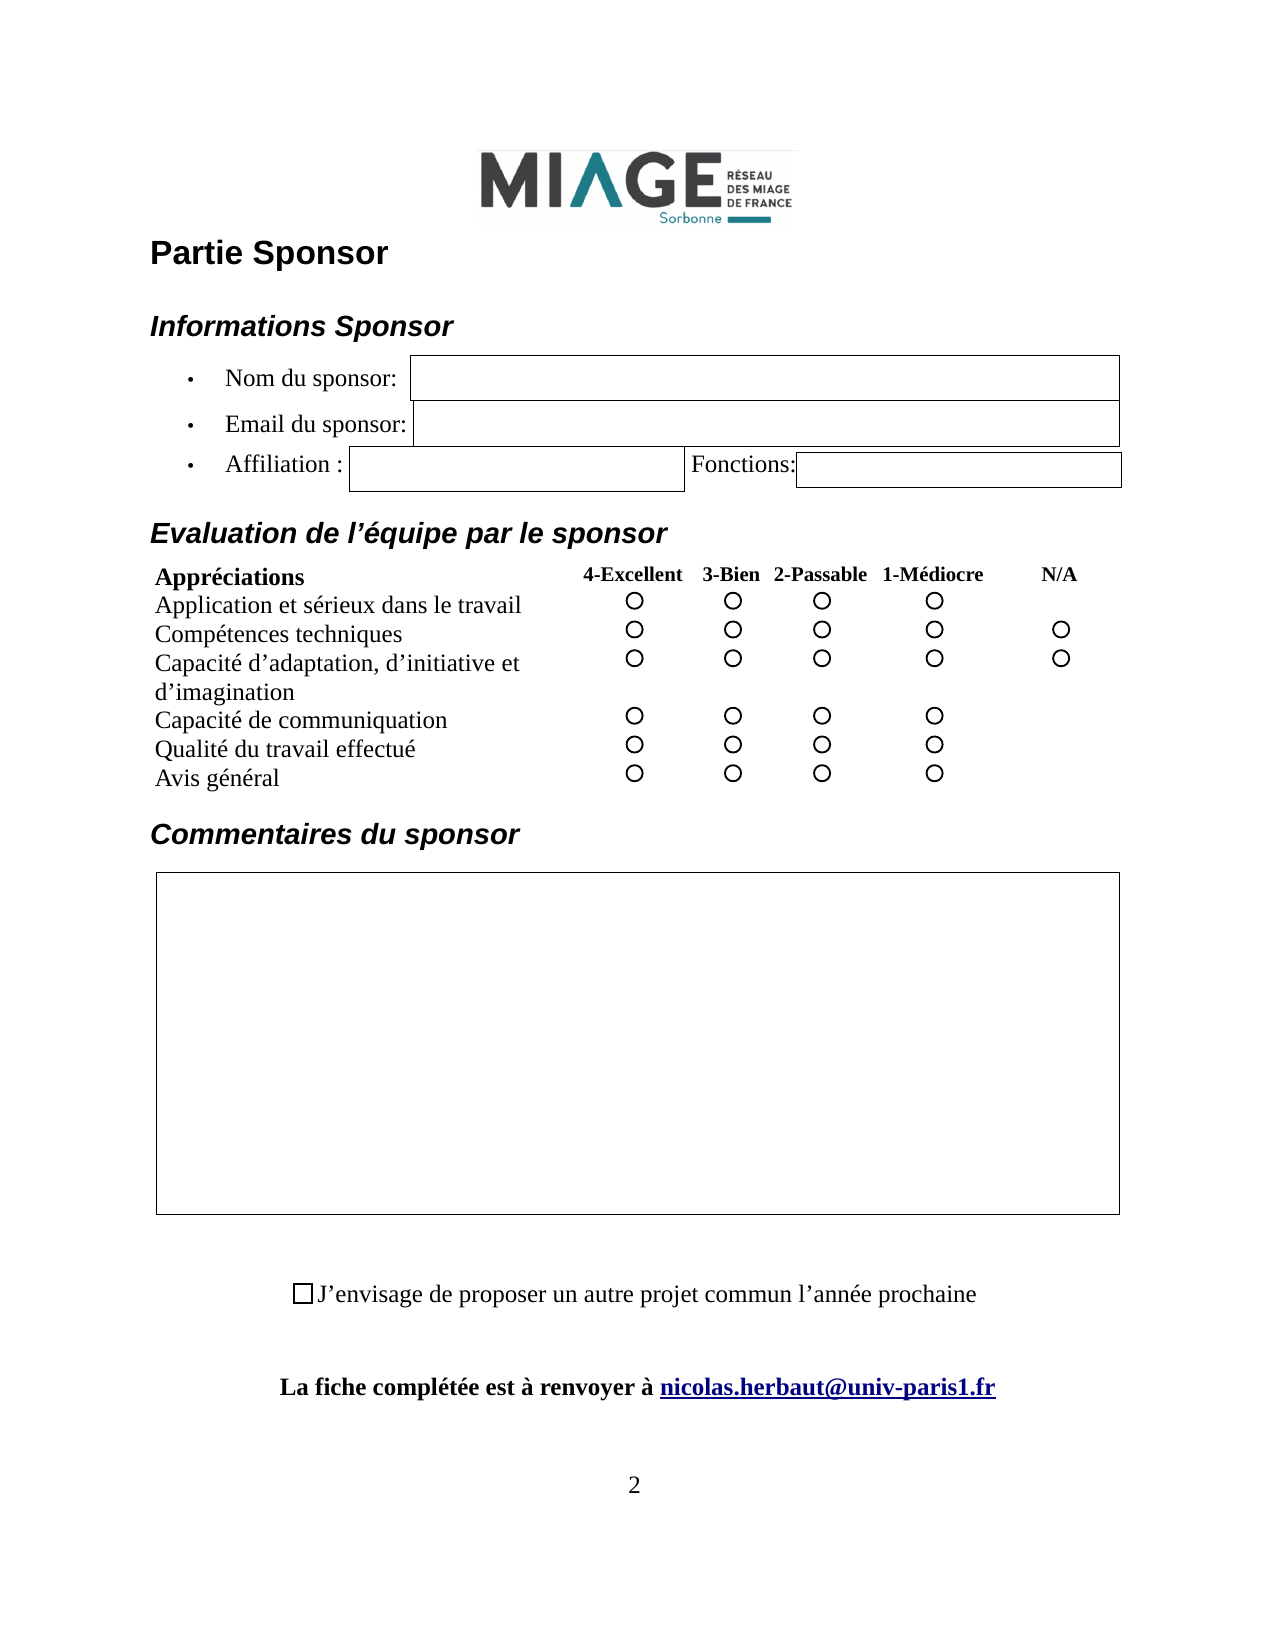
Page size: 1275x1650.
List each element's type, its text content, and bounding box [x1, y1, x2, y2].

table_cell [572, 763, 694, 792]
table_cell [694, 706, 769, 734]
list Fonctions: [685, 446, 1125, 491]
table_header Appréciations [150, 562, 572, 591]
table_cell [694, 763, 769, 792]
table_cell [994, 619, 1125, 648]
table_header N/A [994, 562, 1125, 591]
list Affiliation : [187, 446, 349, 491]
table_cell [769, 619, 872, 648]
table_cell Avis général [150, 763, 572, 792]
table_cell [769, 591, 872, 619]
table_header 3-Bien [694, 562, 769, 591]
picture [476, 150, 799, 227]
table_header 1-Médiocre [872, 562, 994, 591]
table_cell [872, 591, 994, 619]
table_cell [572, 619, 694, 648]
table_cell [872, 763, 994, 792]
table_cell [572, 648, 694, 706]
table_header 4-Excellent [572, 562, 694, 591]
table_cell [994, 734, 1125, 763]
table_cell [994, 763, 1125, 792]
table_cell [572, 706, 694, 734]
subtitle Commentaires du sponsor [150, 817, 1125, 850]
table_cell [769, 706, 872, 734]
table_cell [994, 706, 1125, 734]
table_cell [694, 591, 769, 619]
table_cell [872, 648, 994, 706]
table_cell [769, 734, 872, 763]
table_cell [872, 734, 994, 763]
table_cell [694, 734, 769, 763]
subtitle Partie Sponsor [150, 233, 1125, 272]
subtitle Evaluation de l’équipe par le sponsor [150, 516, 1125, 549]
table_cell Compétences techniques [150, 619, 572, 648]
table_cell Capacité d’adaptation, d’initiative et d’imagination [150, 648, 572, 706]
text La fiche complétée est à renvoyer à nicolas.herbaut@univ-paris1.fr [150, 1372, 1125, 1401]
table_cell [872, 706, 994, 734]
table_cell [572, 591, 694, 619]
table_cell [994, 648, 1125, 706]
table_cell [994, 591, 1125, 619]
table_cell [694, 619, 769, 648]
list Nom du sponsor: [187, 355, 410, 401]
table_cell [572, 734, 694, 763]
table_cell Qualité du travail effectué [150, 734, 572, 763]
table_cell Application et sérieux dans le travail [150, 591, 572, 619]
list Email du sponsor: [187, 401, 413, 446]
table_cell [694, 648, 769, 706]
table_header 2-Passable [769, 562, 872, 591]
table_cell [872, 619, 994, 648]
text J’envisage de proposer un autre projet commun l’année prochaine [150, 1279, 1125, 1308]
table_cell [769, 648, 872, 706]
subtitle Informations Sponsor [150, 309, 1125, 343]
table_cell [769, 763, 872, 792]
table_cell Capacité de communiquation [150, 706, 572, 734]
